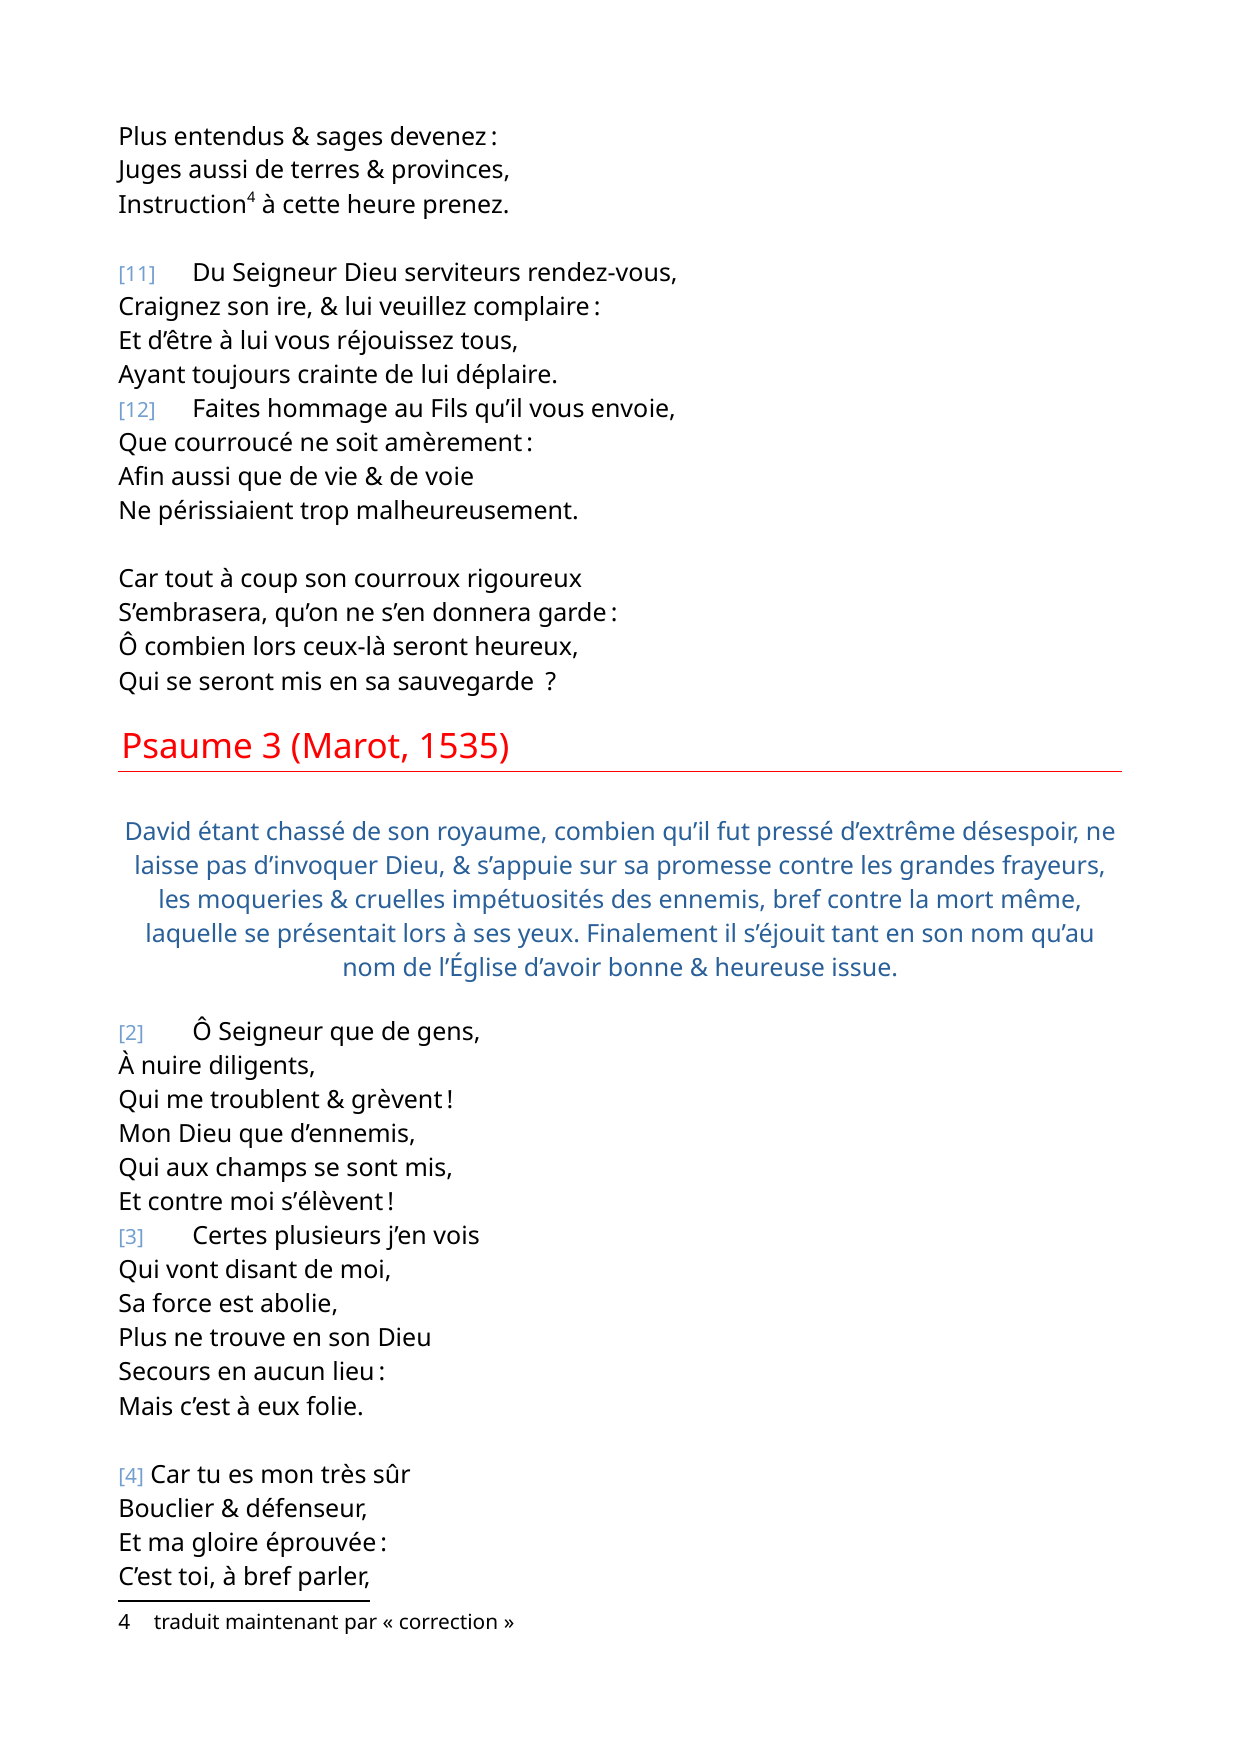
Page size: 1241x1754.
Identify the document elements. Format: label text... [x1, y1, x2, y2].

text Qui vont disant de moi, [118, 1252, 1122, 1286]
text [3] Certes plusieurs j’en vois [118, 1218, 1122, 1252]
text C’est toi, à bref parler, [118, 1558, 1122, 1592]
text Qui aux champs se sont mis, [118, 1150, 1122, 1184]
text Plus entendus & sages devenez : [118, 118, 1122, 152]
text Juges aussi de terres & provinces, [118, 152, 1122, 186]
text [2] Ô Seigneur que de gens, [118, 1013, 1122, 1047]
text Ayant toujours crainte de lui déplaire. [118, 357, 1122, 391]
text Qui se seront mis en sa sauvegarde ? [118, 663, 1122, 697]
text Afin aussi que de vie & de voie [118, 459, 1122, 493]
text Que courroucé ne soit amèrement : [118, 425, 1122, 459]
text Qui me troublent & grèvent ! [118, 1082, 1122, 1116]
text [12] Faites hommage au Fils qu’il vous envoie, [118, 391, 1122, 425]
text Et contre moi s’élèvent ! [118, 1184, 1122, 1218]
text [4] Car tu es mon très sûr [118, 1456, 1122, 1490]
text Et d’être à lui vous réjouissez tous, [118, 322, 1122, 357]
text Plus ne trouve en son Dieu [118, 1320, 1122, 1354]
text Ne périssiaient trop malheureusement. [118, 493, 1122, 527]
text Secours en aucun lieu : [118, 1354, 1122, 1388]
text Mon Dieu que d’ennemis, [118, 1116, 1122, 1150]
text À nuire diligents, [118, 1047, 1122, 1082]
subtitle Psaume 3 (Marot, 1535) [118, 718, 1122, 771]
text David étant chassé de son royaume, combien qu’il fut pressé d’extrême désespoir, ne laisse pas d’invoquer Dieu, & s’appuie sur sa promesse contre les grandes frayeurs, les moqueries & cruelles impétuosités des ennemis, bref contre la mort même, laquelle se présentait lors à ses yeux. Finalement il s’éjouit tant en son nom qu’au nom de l’Église d’avoir bonne & heureuse issue. [118, 814, 1122, 984]
text S’embrasera, qu’on ne s’en donnera garde : [118, 595, 1122, 629]
text Instruction à cette heure prenez. [118, 186, 1122, 220]
text Et ma gloire éprouvée : [118, 1524, 1122, 1558]
text Sa force est abolie, [118, 1286, 1122, 1320]
text Bouclier & défenseur, [118, 1490, 1122, 1524]
text Car tout à coup son courroux rigoureux [118, 561, 1122, 595]
text Craignez son ire, & lui veuillez complaire : [118, 288, 1122, 322]
text [11] Du Seigneur Dieu serviteurs rendez-vous, [118, 254, 1122, 288]
text Mais c’est à eux folie. [118, 1388, 1122, 1422]
text traduit maintenant par « correction » [118, 1607, 1122, 1636]
text Ô combien lors ceux-là seront heureux, [118, 629, 1122, 663]
